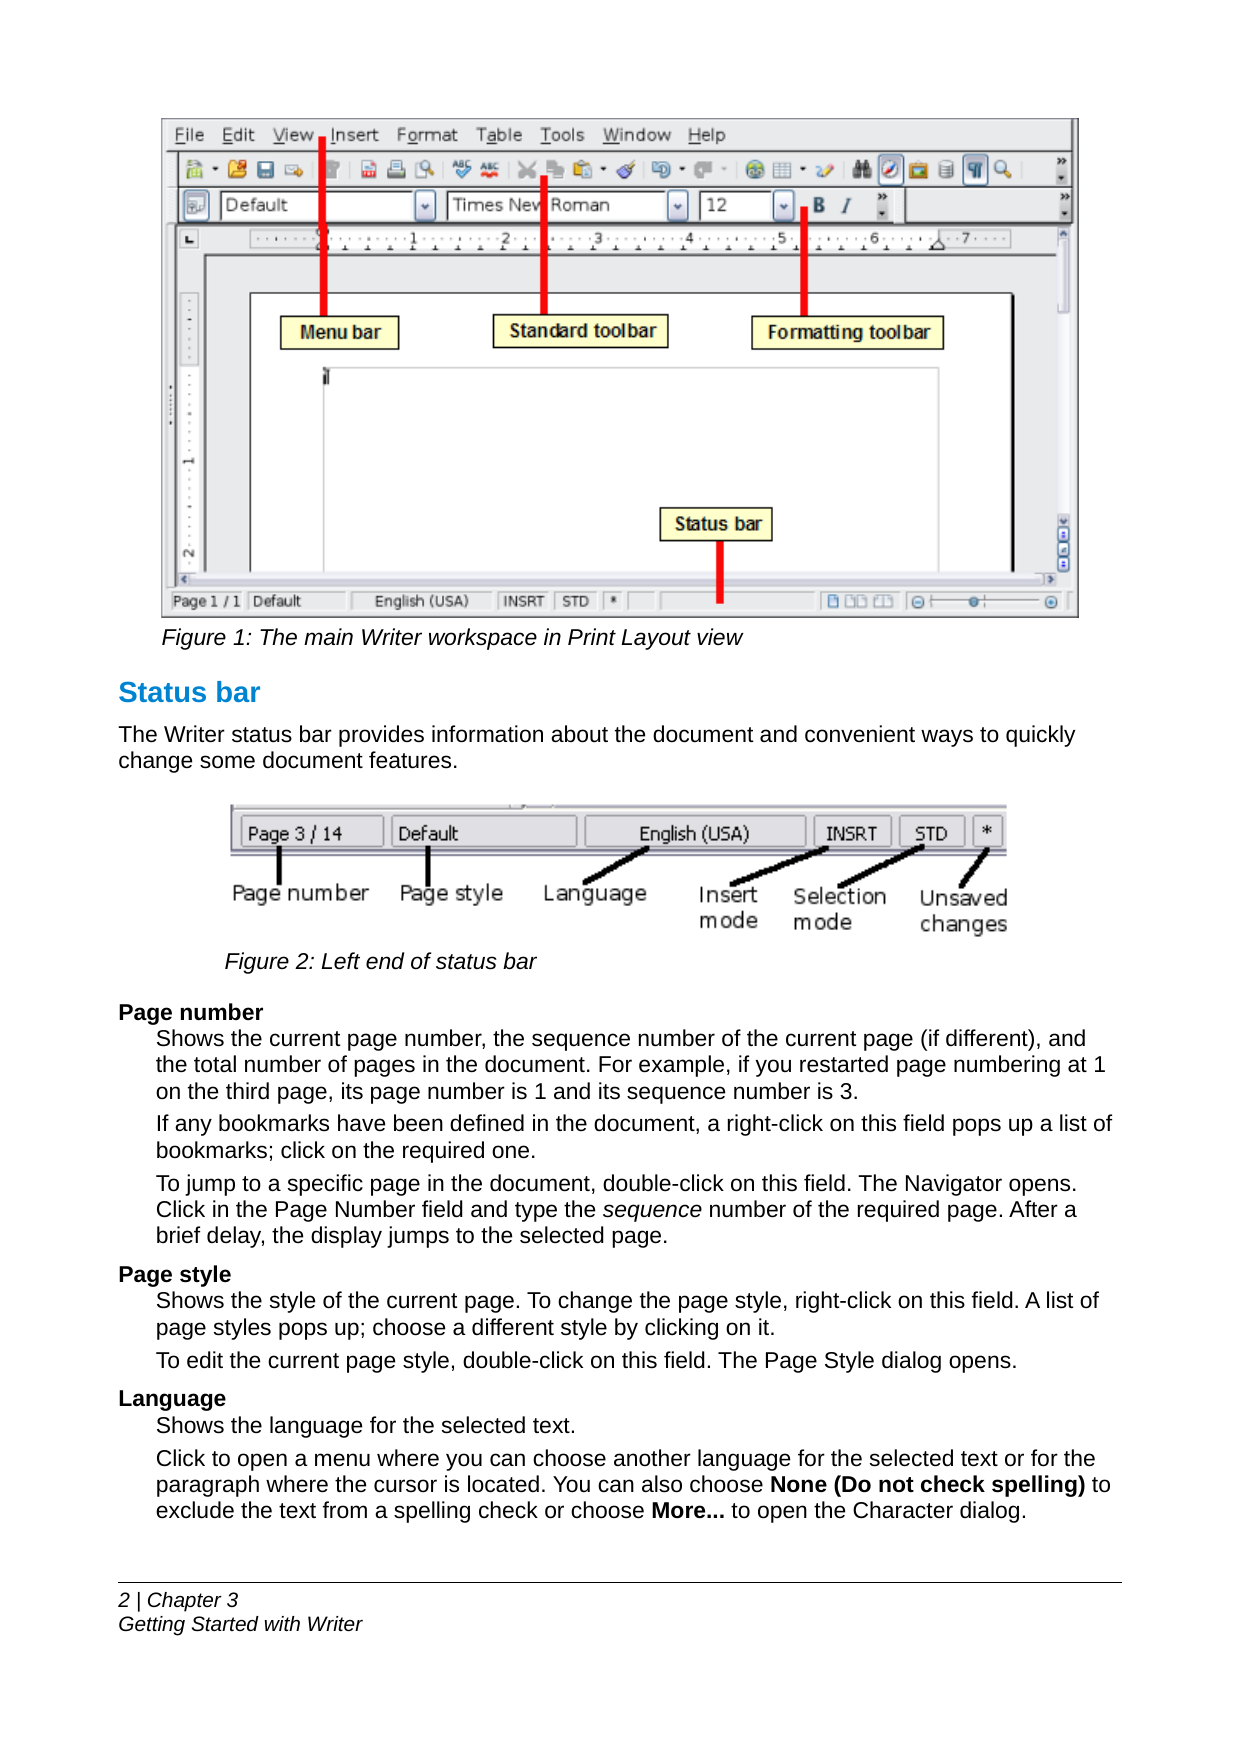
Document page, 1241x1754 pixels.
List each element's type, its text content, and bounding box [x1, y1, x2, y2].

text Shows the language for the selected text. [156, 1412, 1122, 1438]
text Shows the style of the current page. To change the page style, right-click on this field. A list of page styles pops up; choose a different style by clicking on it. [156, 1287, 1122, 1340]
text To jump to a specific page in the document, double-click on this field. The Navigator opens. Click in the Page Number field and type the sequence number of the required page. After a brief delay, the display jumps to the selected page. [156, 1169, 1122, 1249]
text Figure 34: The main Writer workspace in Print Layout view [161, 624, 1079, 651]
text To edit the current page style, double-click on this field. The Page Style dialog opens. [156, 1347, 1122, 1373]
subtitle Status bar [118, 675, 1122, 708]
text If any bookmarks have been defined in the document, a right-click on this field pops up a list of bookmarks; click on the required one. [156, 1110, 1122, 1163]
text Figure 35: Left end of status bar [224, 948, 1016, 974]
text Page number [118, 998, 1122, 1025]
text Shows the current page number, the sequence number of the current page (if different), and the total number of pages in the document. For example, if you restarted page numbering at 1 on the third page, its page number is 1 and its sequence number is 3. [156, 1025, 1122, 1104]
picture [224, 798, 1017, 942]
text Click to open a menu where you can choose another language for the selected text or for the paragraph where the cursor is located. You can also choose None (Do not check spelling) to exclude the text from a spelling check or choose More... to open the Character dialog. [156, 1444, 1122, 1523]
text The Writer status bar provides information about the document and convenient ways to quickly change some document features. [118, 721, 1122, 773]
picture [161, 118, 1079, 618]
text Language [118, 1385, 1122, 1412]
text Page style [118, 1261, 1122, 1287]
